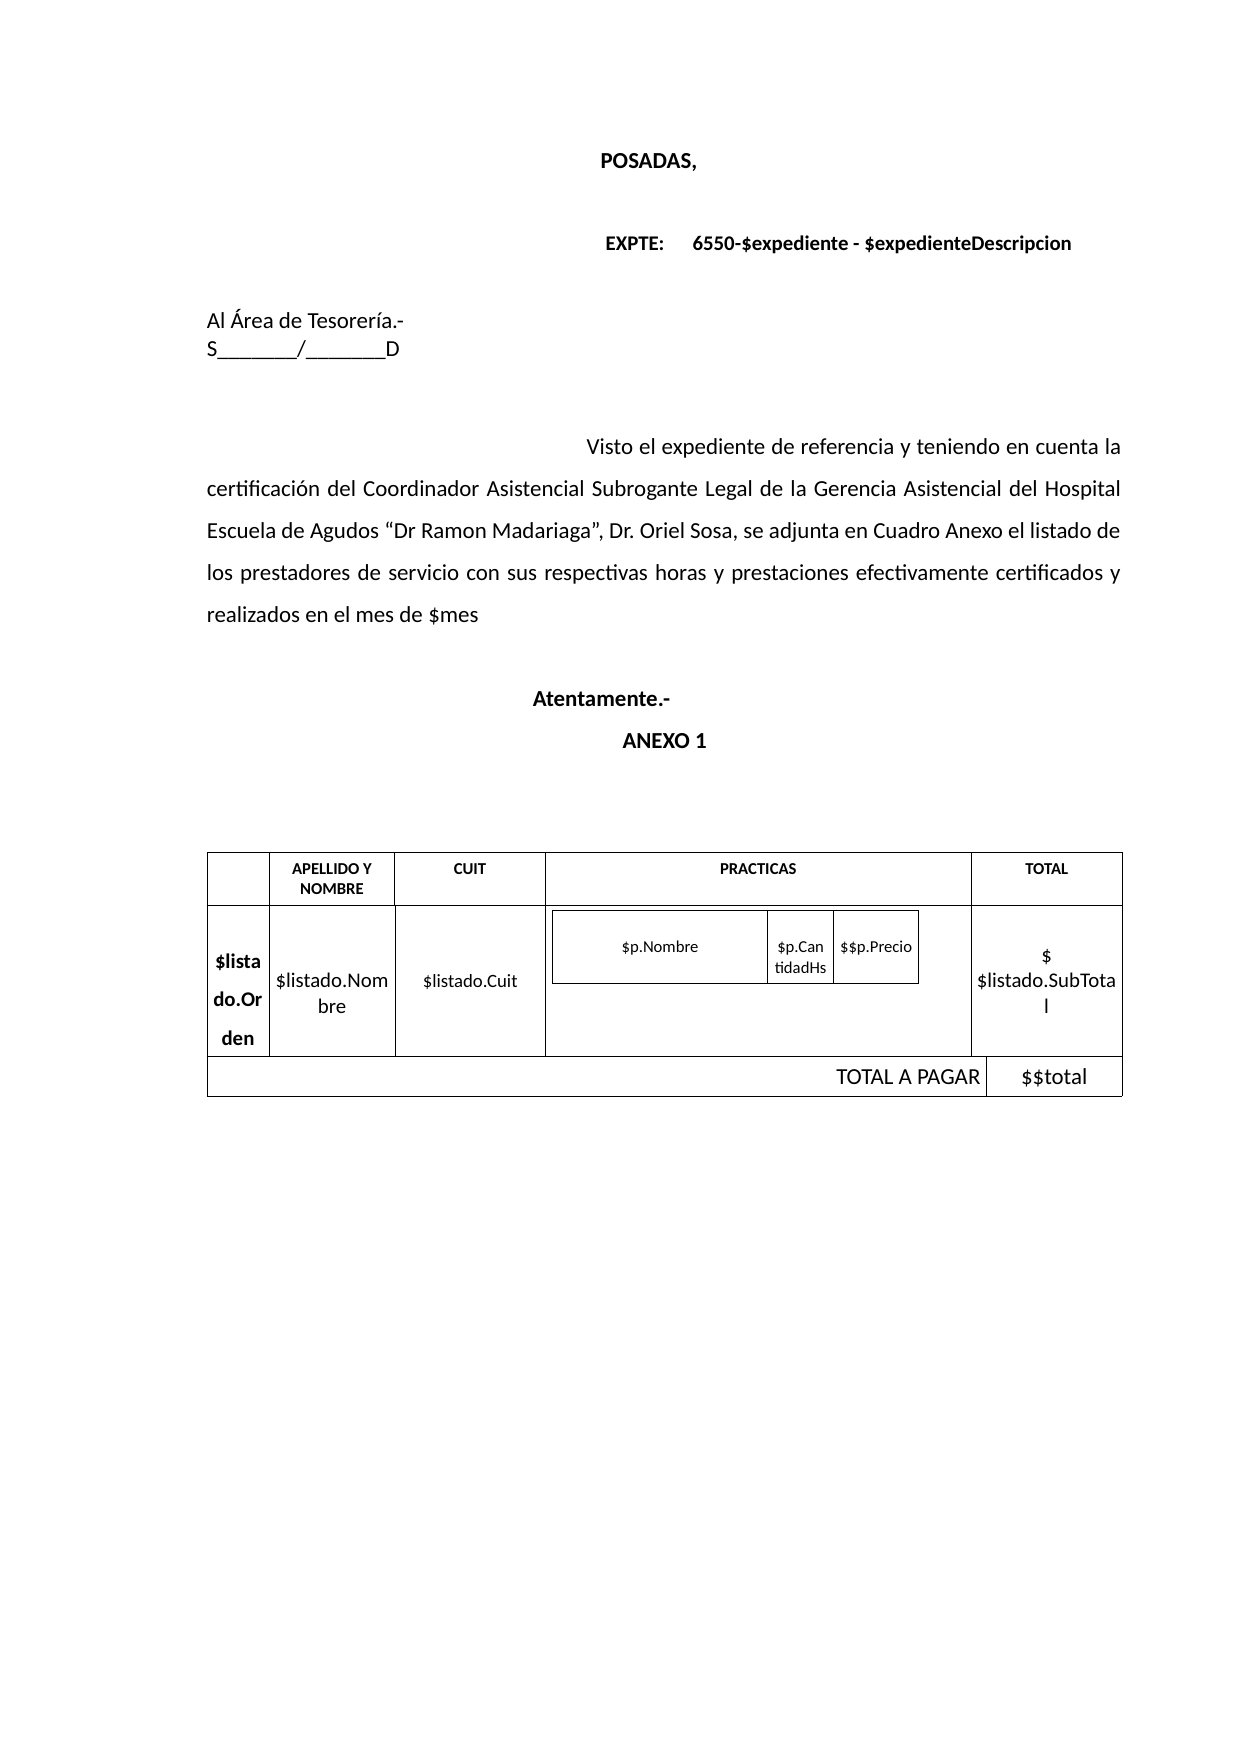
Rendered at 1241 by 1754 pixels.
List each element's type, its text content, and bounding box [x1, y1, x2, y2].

text EXPTE: 6550-$expediente - $expedienteDescripcion [605, 230, 1122, 256]
text ANEXO 1 [207, 726, 1122, 754]
table_header $p.CantidadHs [768, 911, 833, 983]
table_header PRACTICAS [546, 853, 971, 904]
table_header APELLIDO Y NOMBRE [270, 853, 394, 904]
text S_______/_______D [207, 334, 1122, 362]
table_header #foreach($p in $listado.Productos) #end [546, 906, 971, 1056]
table_header $listado.Orden [208, 906, 269, 1056]
table_header $p.Nombre [553, 911, 767, 983]
table_header $$total [987, 1057, 1122, 1096]
table_header $$listado.SubTotal [972, 906, 1122, 1056]
text Atentamente.- [207, 684, 1122, 712]
table_header CUIT [395, 853, 545, 904]
text POSADAS, [207, 146, 1122, 174]
table_header [208, 853, 269, 904]
table_header TOTAL A PAGAR [208, 1057, 986, 1096]
table_header $listado.Cuit [396, 906, 545, 1056]
table_header $listado.Nombre [270, 906, 395, 1056]
text Al Área de Tesorería.- [207, 306, 1122, 334]
table_header TOTAL [972, 853, 1122, 904]
text Visto el expediente de referencia y teniendo en cuenta la certificación del Coordinador Asistencial Subrogante Legal de la Gerencia Asistencial del Hospital Escuela de Agudos “Dr Ramon Madariaga”, Dr. Oriel Sosa, se adjunta en Cuadro Anexo el listado de los prestadores de servicio con sus respectivas horas y prestaciones efectivamente certificados y realizados en el mes de $mes [207, 432, 1122, 628]
table_header $$p.Precio [834, 911, 918, 983]
